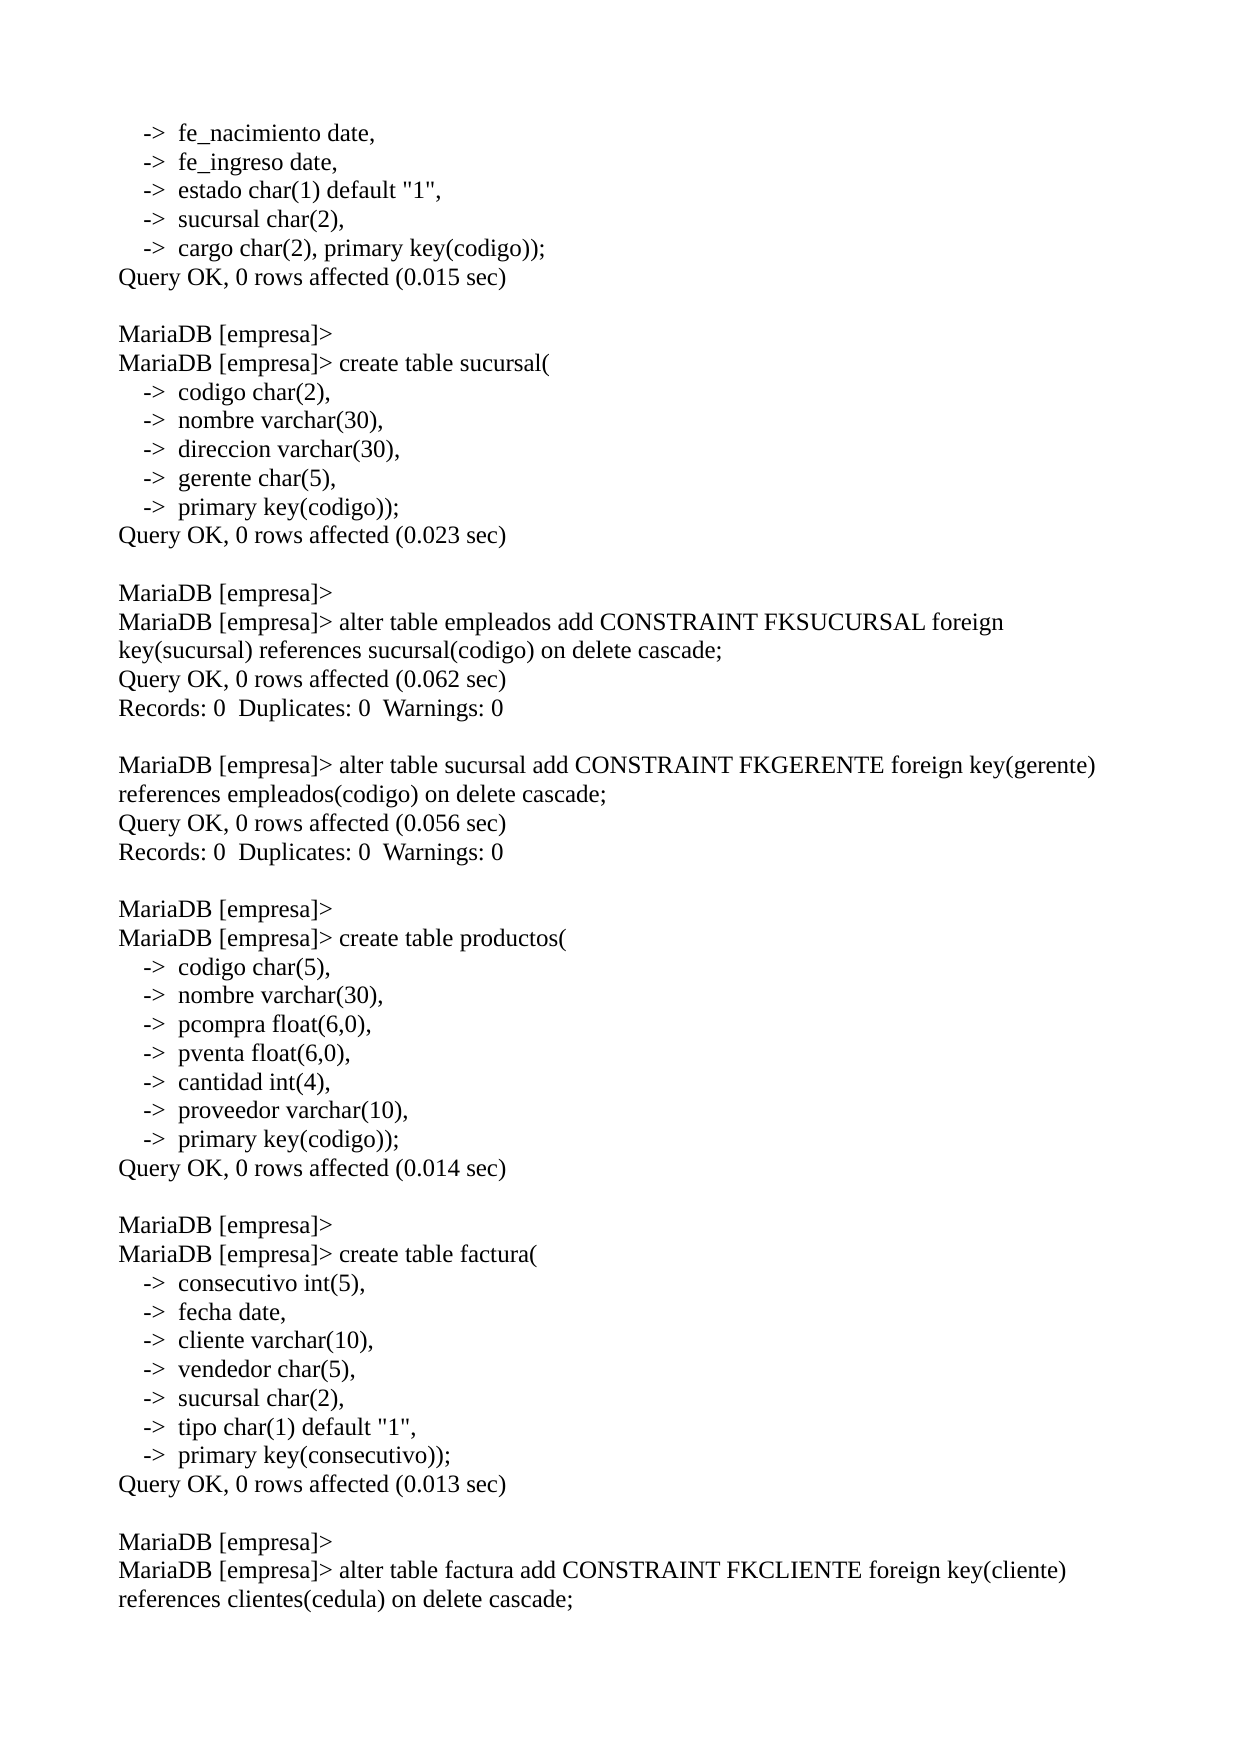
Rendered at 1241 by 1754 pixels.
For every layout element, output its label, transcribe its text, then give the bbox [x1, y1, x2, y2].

text -> consecutivo int(5), [118, 1268, 1122, 1297]
text MariaDB [empresa]> create table productos( [118, 923, 1122, 952]
text Query OK, 0 rows affected (0.013 sec) [118, 1469, 1122, 1498]
text Query OK, 0 rows affected (0.023 sec) [118, 521, 1122, 549]
text -> cargo char(2), primary key(codigo)); [118, 233, 1122, 262]
text -> fe_ingreso date, [118, 147, 1122, 176]
text MariaDB [empresa]> create table factura( [118, 1239, 1122, 1268]
text -> primary key(codigo)); [118, 1124, 1122, 1153]
text -> cantidad int(4), [118, 1067, 1122, 1096]
text MariaDB [empresa]> [118, 578, 1122, 607]
text -> sucursal char(2), [118, 1383, 1122, 1412]
text Query OK, 0 rows affected (0.015 sec) [118, 262, 1122, 291]
text MariaDB [empresa]> [118, 1527, 1122, 1556]
text -> fe_nacimiento date, [118, 118, 1122, 147]
text -> nombre varchar(30), [118, 981, 1122, 1009]
text Records: 0 Duplicates: 0 Warnings: 0 [118, 693, 1122, 722]
text -> direccion varchar(30), [118, 434, 1122, 463]
text -> codigo char(2), [118, 377, 1122, 406]
text -> tipo char(1) default "1", [118, 1412, 1122, 1441]
text MariaDB [empresa]> alter table empleados add CONSTRAINT FKSUCURSAL foreign key(sucursal) references sucursal(codigo) on delete cascade; [118, 607, 1122, 664]
text Query OK, 0 rows affected (0.014 sec) [118, 1153, 1122, 1182]
text MariaDB [empresa]> alter table sucursal add CONSTRAINT FKGERENTE foreign key(gerente) references empleados(codigo) on delete cascade; [118, 751, 1122, 808]
text Records: 0 Duplicates: 0 Warnings: 0 [118, 837, 1122, 866]
text MariaDB [empresa]> [118, 894, 1122, 923]
text -> fecha date, [118, 1297, 1122, 1326]
text MariaDB [empresa]> alter table factura add CONSTRAINT FKCLIENTE foreign key(cliente) references clientes(cedula) on delete cascade; [118, 1556, 1122, 1613]
text -> proveedor varchar(10), [118, 1096, 1122, 1124]
text -> primary key(consecutivo)); [118, 1441, 1122, 1469]
text -> cliente varchar(10), [118, 1326, 1122, 1354]
text -> sucursal char(2), [118, 204, 1122, 233]
text -> nombre varchar(30), [118, 406, 1122, 434]
text Query OK, 0 rows affected (0.056 sec) [118, 808, 1122, 837]
text MariaDB [empresa]> [118, 319, 1122, 348]
text Query OK, 0 rows affected (0.062 sec) [118, 664, 1122, 693]
text -> estado char(1) default "1", [118, 176, 1122, 204]
text MariaDB [empresa]> create table sucursal( [118, 348, 1122, 377]
text -> codigo char(5), [118, 952, 1122, 981]
text -> vendedor char(5), [118, 1354, 1122, 1383]
text -> pcompra float(6,0), [118, 1009, 1122, 1038]
text -> gerente char(5), [118, 463, 1122, 492]
text -> primary key(codigo)); [118, 492, 1122, 521]
text -> pventa float(6,0), [118, 1038, 1122, 1067]
text MariaDB [empresa]> [118, 1211, 1122, 1239]
